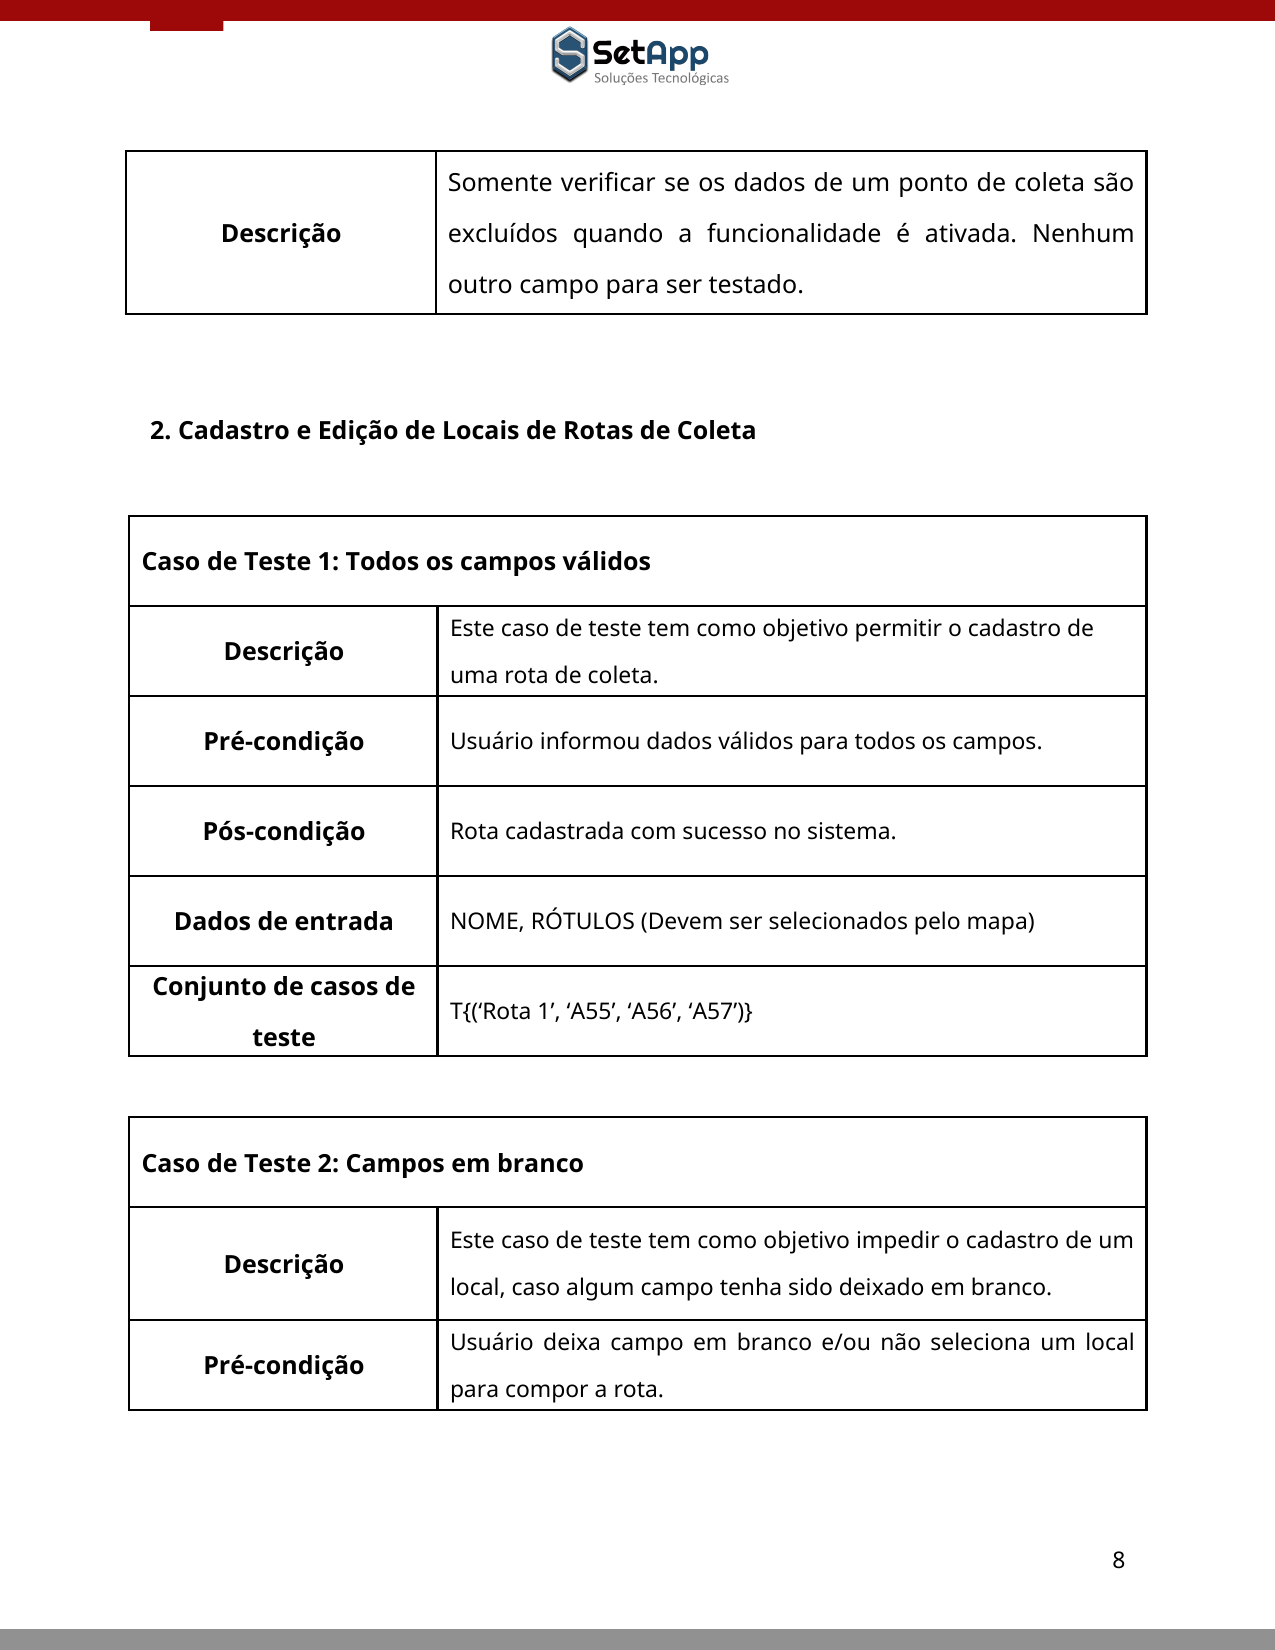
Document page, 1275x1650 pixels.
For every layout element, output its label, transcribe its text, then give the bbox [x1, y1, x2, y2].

table_cell Descrição [127, 152, 435, 313]
table_header Caso de Teste 2: Campos em branco [130, 1118, 1145, 1206]
picture [0, 0, 1275, 31]
table_cell Conjunto de casos de teste [130, 967, 436, 1055]
table_cell Somente verificar se os dados de um ponto de coleta são excluídos quando a funcionalidade é ativada. Nenhum outro campo para ser testado. [437, 152, 1145, 313]
table_cell Pós-condição [130, 787, 436, 875]
table_cell Dados de entrada [130, 877, 436, 965]
table_cell Descrição [130, 1208, 436, 1319]
table_cell Este caso de teste tem como objetivo permitir o cadastro de uma rota de coleta. [439, 607, 1145, 695]
table_cell Pré-condição [130, 697, 436, 785]
table_cell Pré-condição [130, 1321, 436, 1409]
table_header Caso de Teste 1: Todos os campos válidos [130, 517, 1145, 605]
table_cell Usuário informou dados válidos para todos os campos. [439, 697, 1145, 785]
picture [0, 1629, 1275, 1650]
table_cell Descrição [130, 607, 436, 695]
table_cell NOME, RÓTULOS (Devem ser selecionados pelo mapa) [439, 877, 1145, 965]
table_cell Este caso de teste tem como objetivo impedir o cadastro de um local, caso algum campo tenha sido deixado em branco. [439, 1208, 1145, 1319]
table_cell Usuário deixa campo em branco e/ou não seleciona um local para compor a rota. [439, 1321, 1145, 1409]
picture [545, 25, 730, 88]
table_cell Rota cadastrada com sucesso no sistema. [439, 787, 1145, 875]
table_cell T{(‘Rota 1’, ‘A55’, ‘A56’, ‘A57’)} [439, 967, 1145, 1055]
text 2. Cadastro e Edição de Locais de Rotas de Coleta [150, 413, 1125, 447]
